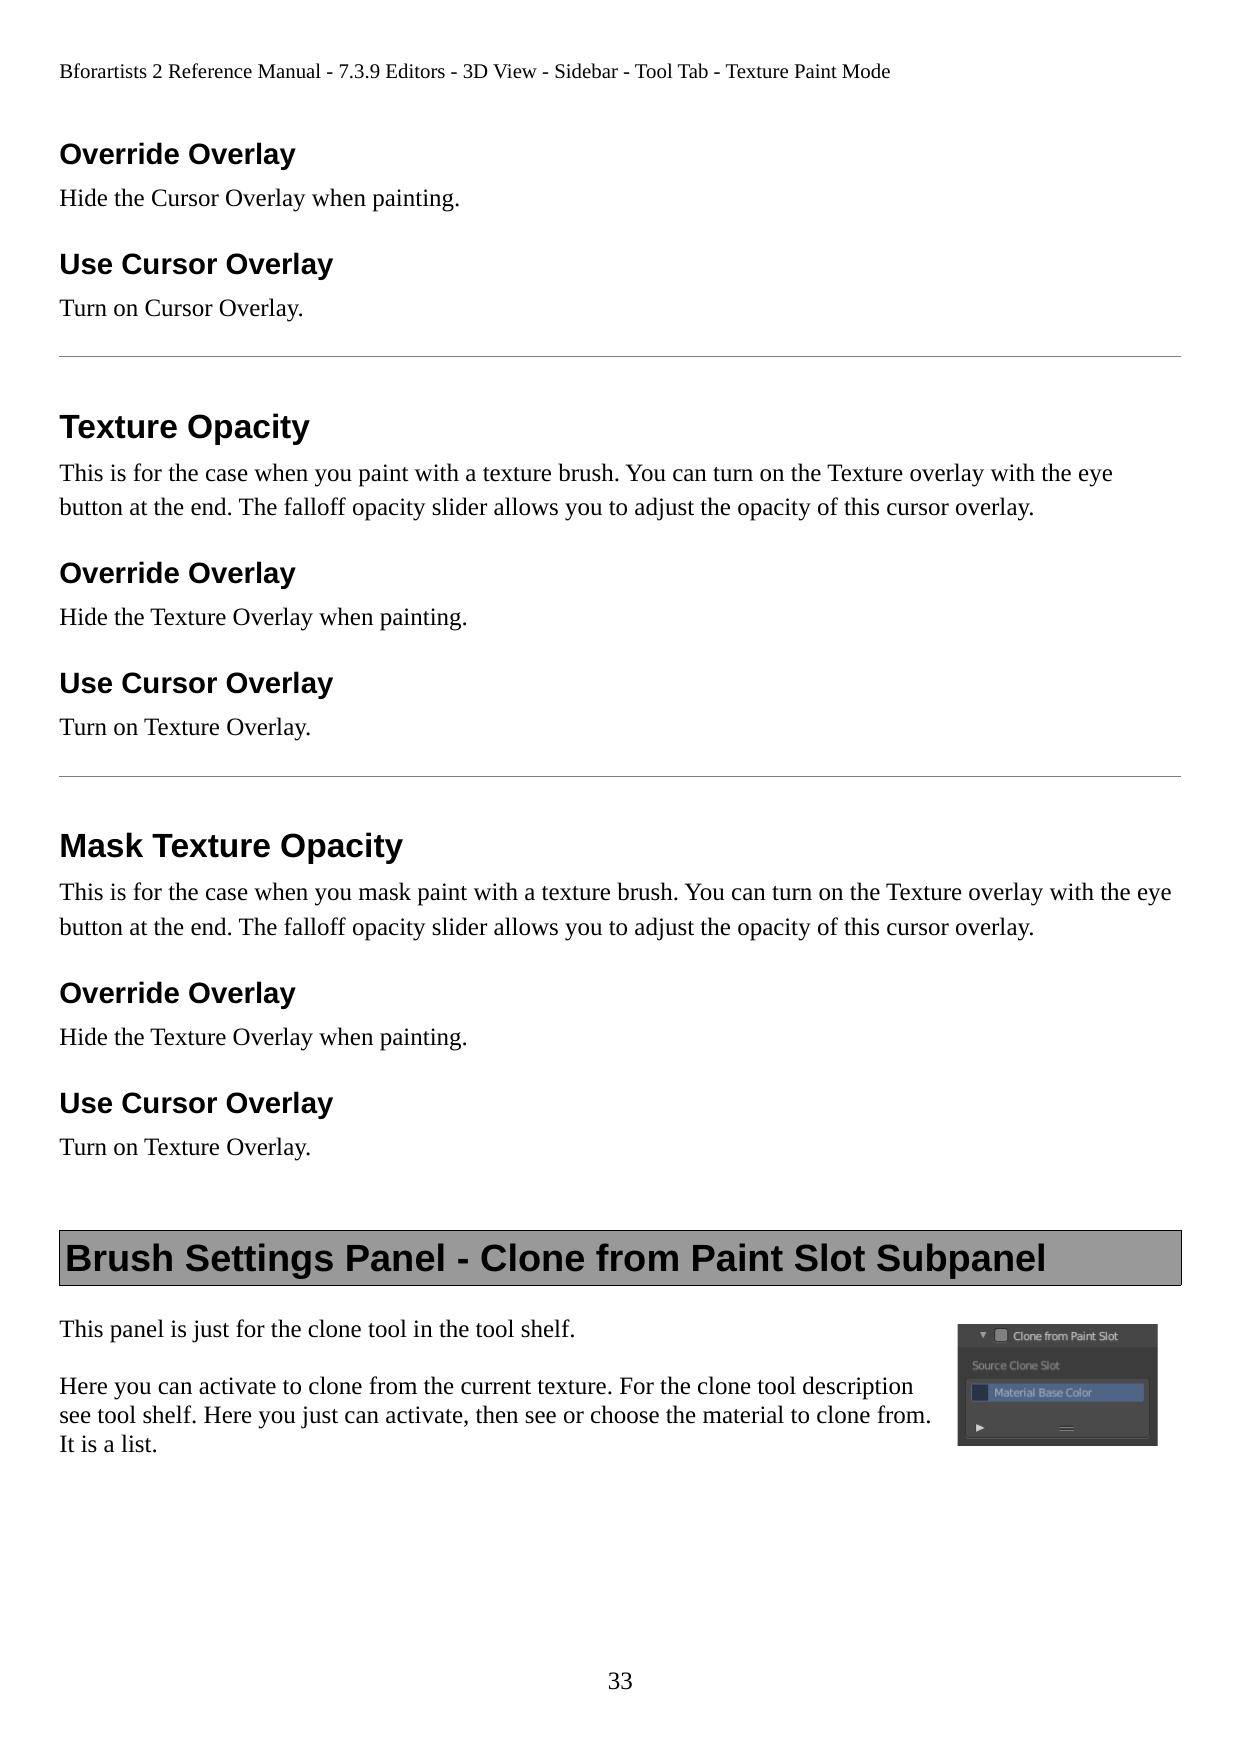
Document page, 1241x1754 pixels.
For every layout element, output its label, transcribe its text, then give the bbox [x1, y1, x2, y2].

subtitle Override Overlay [59, 976, 1181, 1009]
text Hide the Cursor Overlay when painting. [59, 183, 1181, 212]
text Hide the Texture Overlay when painting. [59, 1022, 1181, 1051]
text Here you can activate to clone from the current texture. For the clone tool description see tool shelf. Here you just can activate, then see or choose the material to clone from. It is a list. [59, 1371, 1181, 1458]
subtitle Use Cursor Overlay [59, 666, 1181, 700]
text This is for the case when you mask paint with a texture brush. You can turn on the Texture overlay with the eye button at the end. The falloff opacity slider allows you to adjust the opacity of this cursor overlay. [59, 877, 1181, 941]
text This panel is just for the clone tool in the tool shelf. [59, 1314, 1181, 1343]
picture [957, 1324, 1158, 1446]
table_header Brush Settings Panel - Clone from Paint Slot Subpanel [60, 1231, 1181, 1285]
text Turn on Texture Overlay. [59, 1132, 1181, 1161]
text Turn on Texture Overlay. [59, 712, 1181, 741]
subtitle Use Cursor Overlay [59, 1086, 1181, 1119]
subtitle Use Cursor Overlay [59, 247, 1181, 280]
text This is for the case when you paint with a texture brush. You can turn on the Texture overlay with the eye button at the end. The falloff opacity slider allows you to adjust the opacity of this cursor overlay. [59, 458, 1181, 521]
subtitle Override Overlay [59, 556, 1181, 590]
text Hide the Texture Overlay when painting. [59, 602, 1181, 631]
subtitle Mask Texture Opacity [59, 826, 1181, 865]
subtitle Override Overlay [59, 137, 1181, 170]
text Turn on Cursor Overlay. [59, 293, 1181, 322]
subtitle Texture Opacity [59, 407, 1181, 446]
